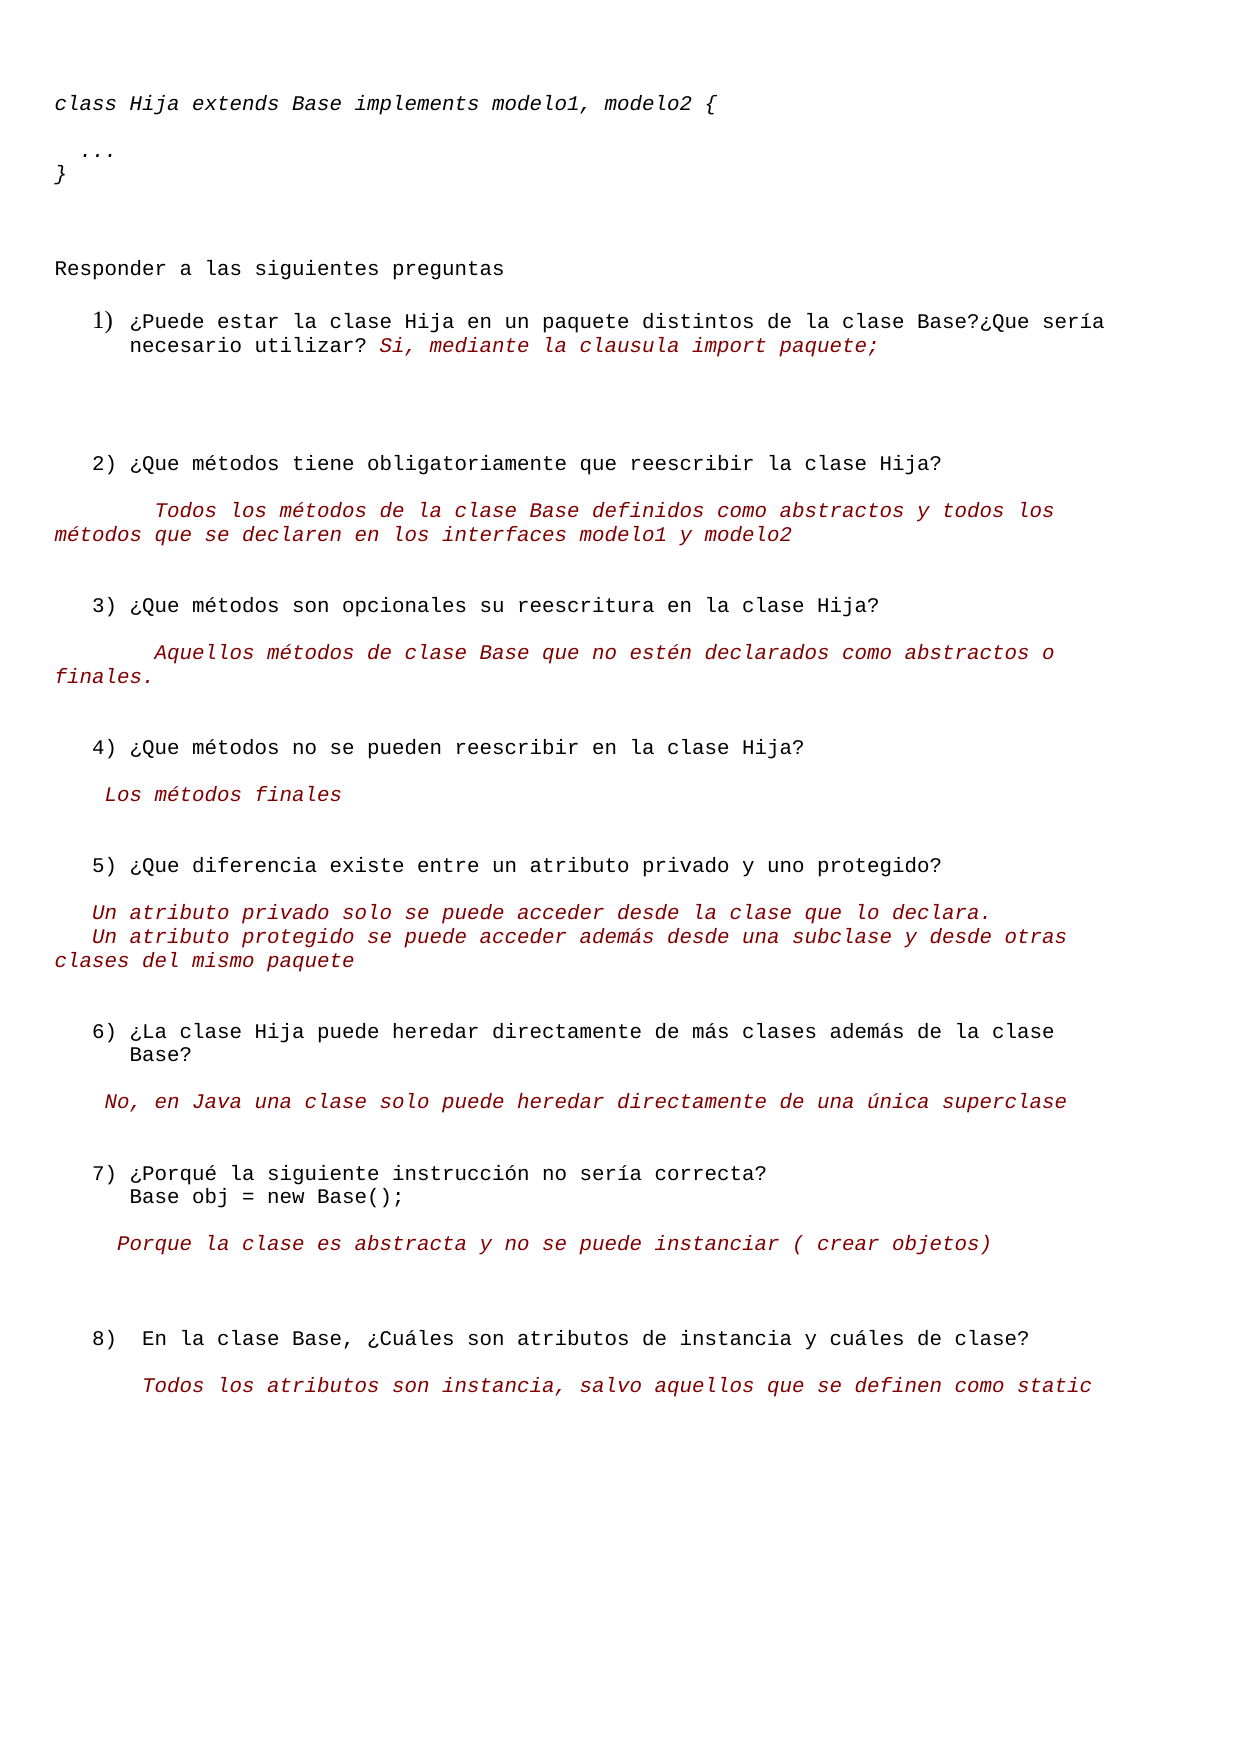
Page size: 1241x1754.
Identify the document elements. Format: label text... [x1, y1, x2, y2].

list ¿La clase Hija puede heredar directamente de más clases además de la clase Base? [92, 1021, 1122, 1068]
list ¿Porqué la siguiente instrucción no sería correcta? [92, 1162, 1122, 1186]
text class Hija extends Base implements modelo1, modelo2 { [54, 92, 1122, 116]
list ¿Que métodos no se pueden reescribir en la clase Hija? [92, 737, 1122, 761]
text Los métodos finales [54, 784, 1122, 808]
text } [54, 163, 1122, 187]
text ... [54, 140, 1122, 163]
text Un atributo privado solo se puede acceder desde la clase que lo declara. [54, 902, 1122, 926]
list En la clase Base, ¿Cuáles son atributos de instancia y cuáles de clase? [92, 1328, 1122, 1352]
text No, en Java una clase solo puede heredar directamente de una única superclase [54, 1092, 1122, 1115]
text Un atributo protegido se puede acceder además desde una subclase y desde otras clases del mismo paquete [54, 926, 1122, 973]
list ¿Puede estar la clase Hija en un paquete distintos de la clase Base?¿Que sería necesario utilizar? Si, mediante la clausula import paquete; [92, 305, 1122, 358]
text Porque la clase es abstracta y no se puede instanciar ( crear objetos) [54, 1233, 1122, 1257]
text Aquellos métodos de clase Base que no estén declarados como abstractos o finales. [54, 642, 1122, 689]
text Todos los métodos de la clase Base definidos como abstractos y todos los métodos que se declaren en los interfaces modelo1 y modelo2 [54, 500, 1122, 548]
list ¿Que métodos tiene obligatoriamente que reescribir la clase Hija? [92, 453, 1122, 477]
list ¿Que métodos son opcionales su reescritura en la clase Hija? [92, 595, 1122, 619]
text Responder a las siguientes preguntas [54, 258, 1122, 282]
text Todos los atributos son instancia, salvo aquellos que se definen como static [54, 1375, 1122, 1399]
text Base obj = new Base(); [54, 1186, 1122, 1210]
list ¿Que diferencia existe entre un atributo privado y uno protegido? [92, 855, 1122, 879]
